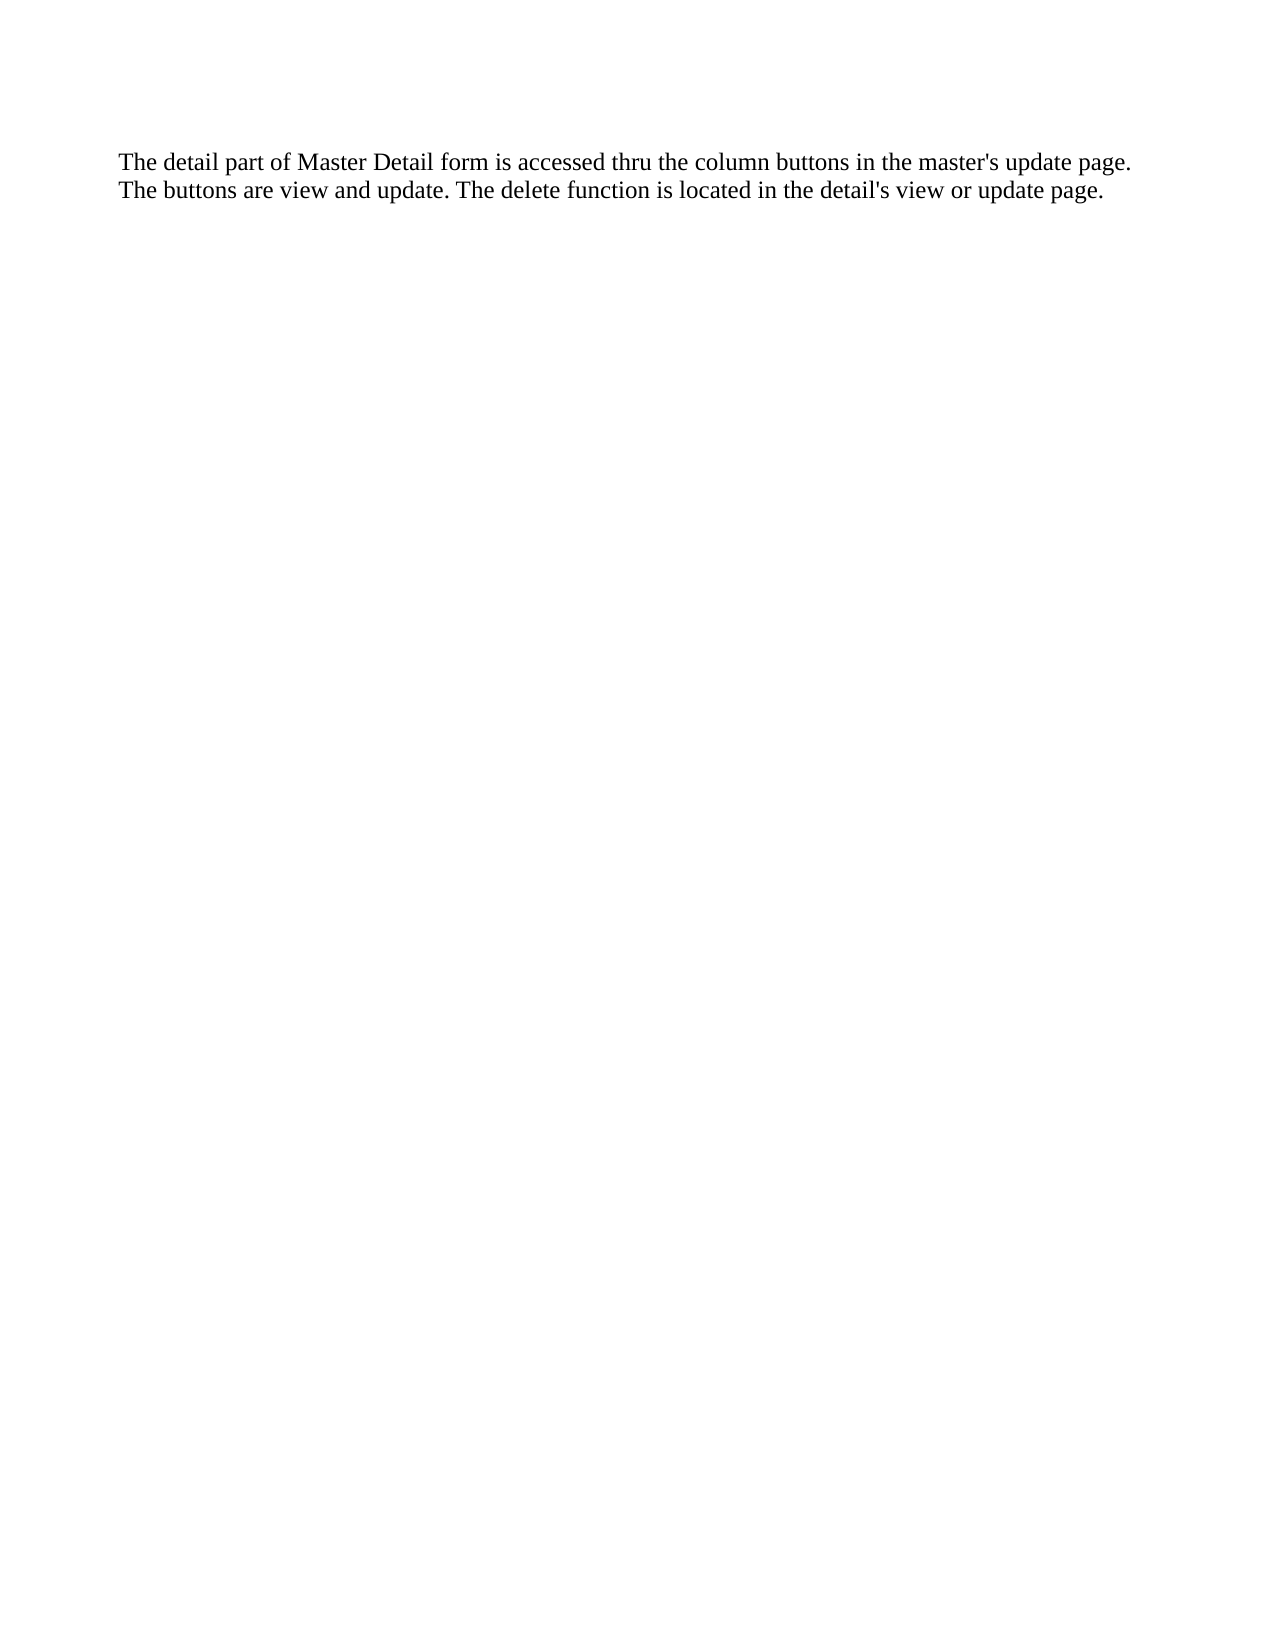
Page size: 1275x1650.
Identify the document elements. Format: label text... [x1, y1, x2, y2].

text The detail part of Master Detail form is accessed thru the column buttons in the master's update page. The buttons are view and update. The delete function is located in the detail's view or update page. [118, 147, 1157, 204]
